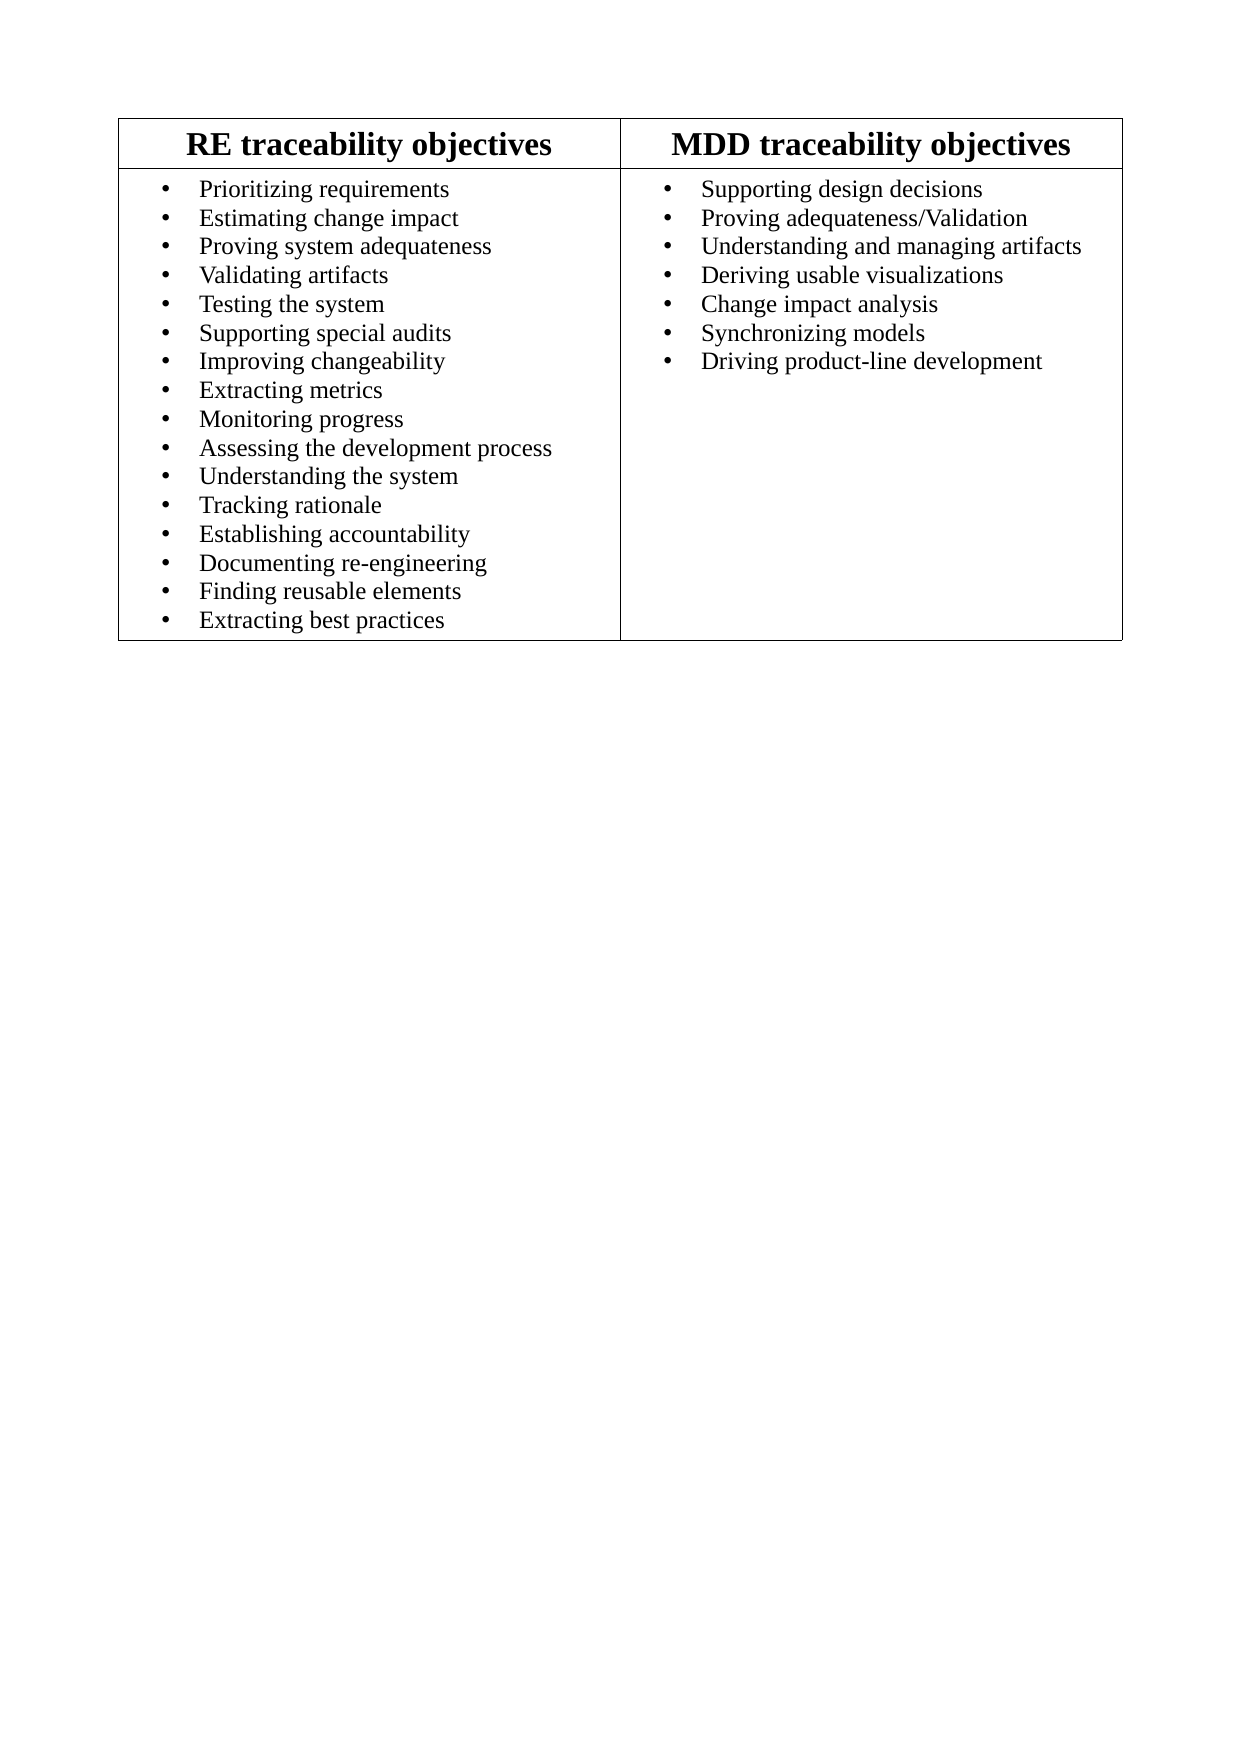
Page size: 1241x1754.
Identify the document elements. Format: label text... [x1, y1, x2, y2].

table_cell Supporting design decisions Proving adequateness/Validation Understanding and managing artifacts Deriving usable visualizations Change impact analysis Synchronizing models Driving product-line development [621, 169, 1122, 639]
table_header RE traceability objectives [119, 119, 620, 168]
table_header MDD traceability objectives [621, 119, 1122, 168]
table_cell Prioritizing requirements Estimating change impact Proving system adequateness Validating artifacts Testing the system Supporting special audits Improving changeability Extracting metrics Monitoring progress Assessing the development process Understanding the system Tracking rationale Establishing accountability Documenting re-engineering Finding reusable elements Extracting best practices [119, 169, 620, 639]
